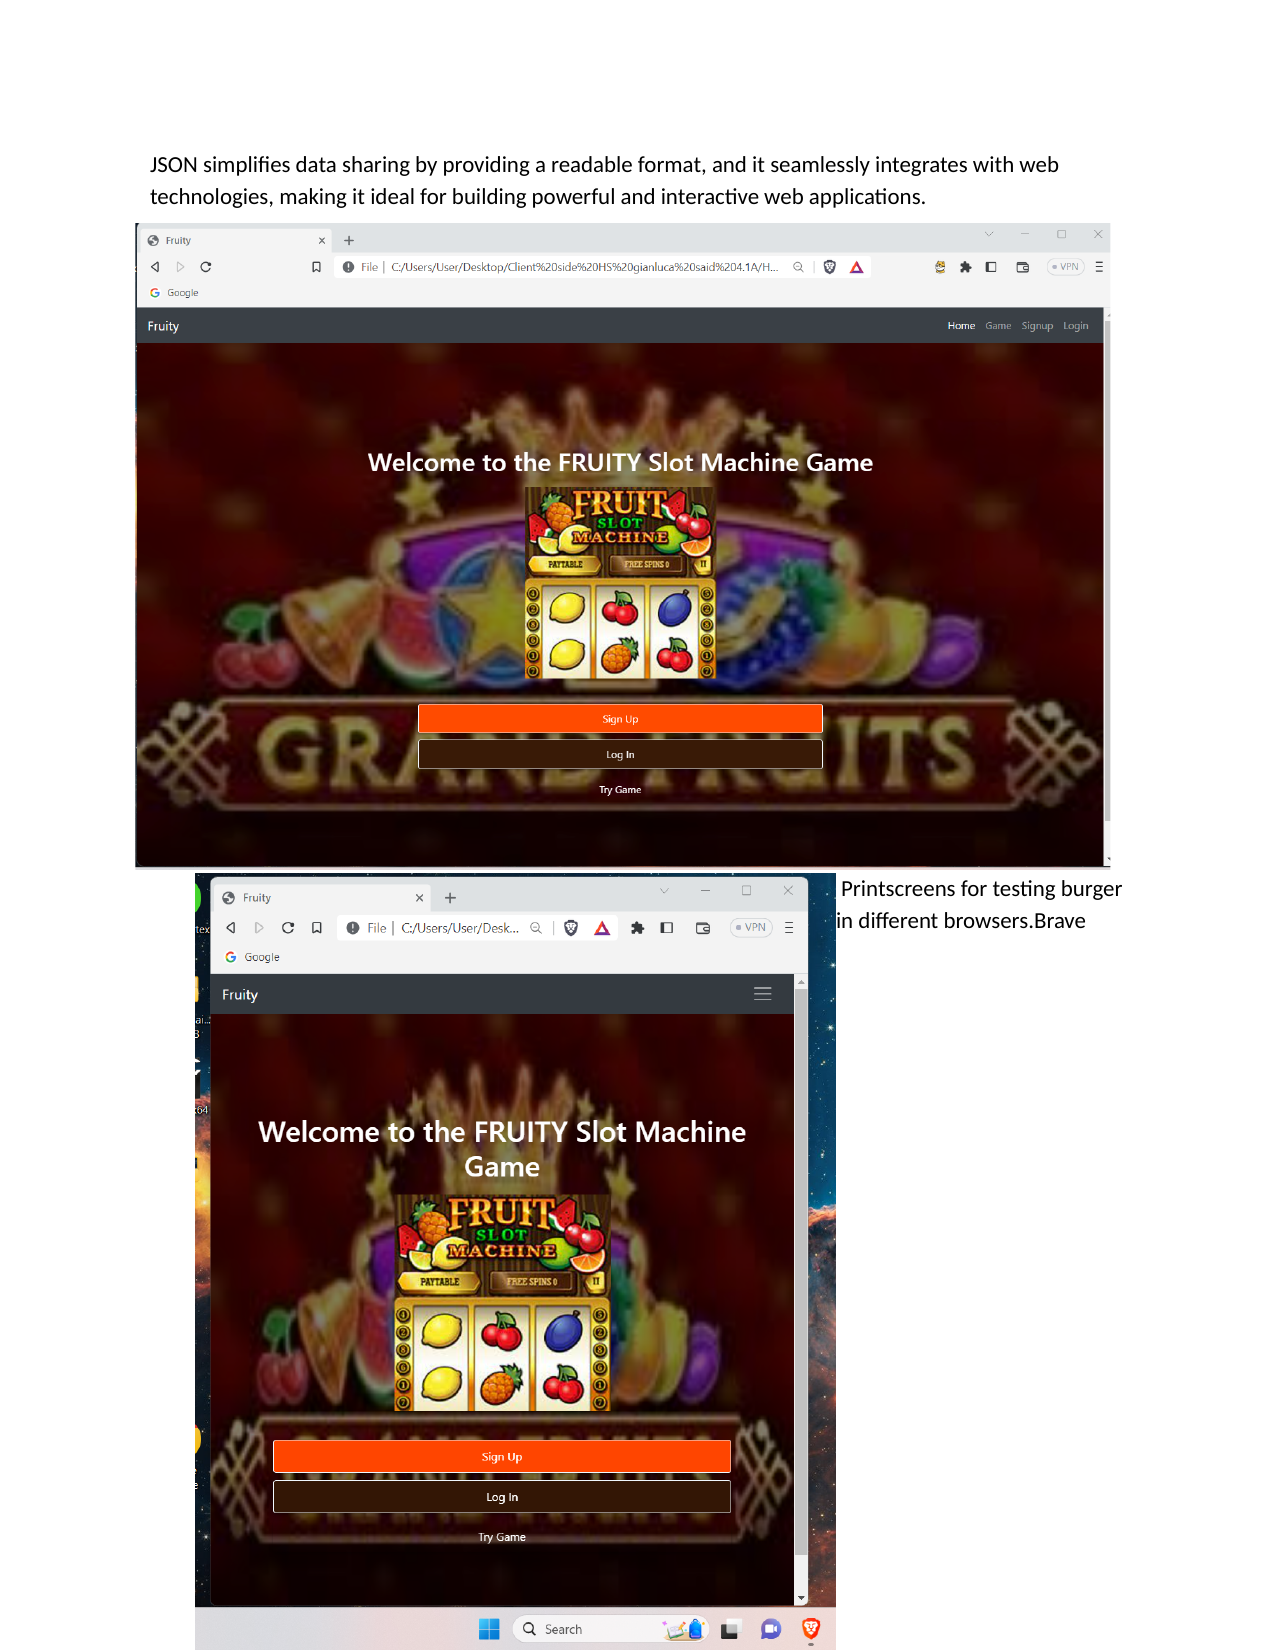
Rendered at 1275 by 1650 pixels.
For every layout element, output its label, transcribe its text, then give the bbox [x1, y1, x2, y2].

picture [135, 223, 1111, 870]
text JSON simplifies data sharing by providing a readable format, and it seamlessly integrates with web technologies, making it ideal for building powerful and interactive web applications. [150, 150, 1125, 210]
text Printscreens for testing burger in different browsers.Brave [150, 235, 1125, 934]
picture [195, 873, 836, 1650]
